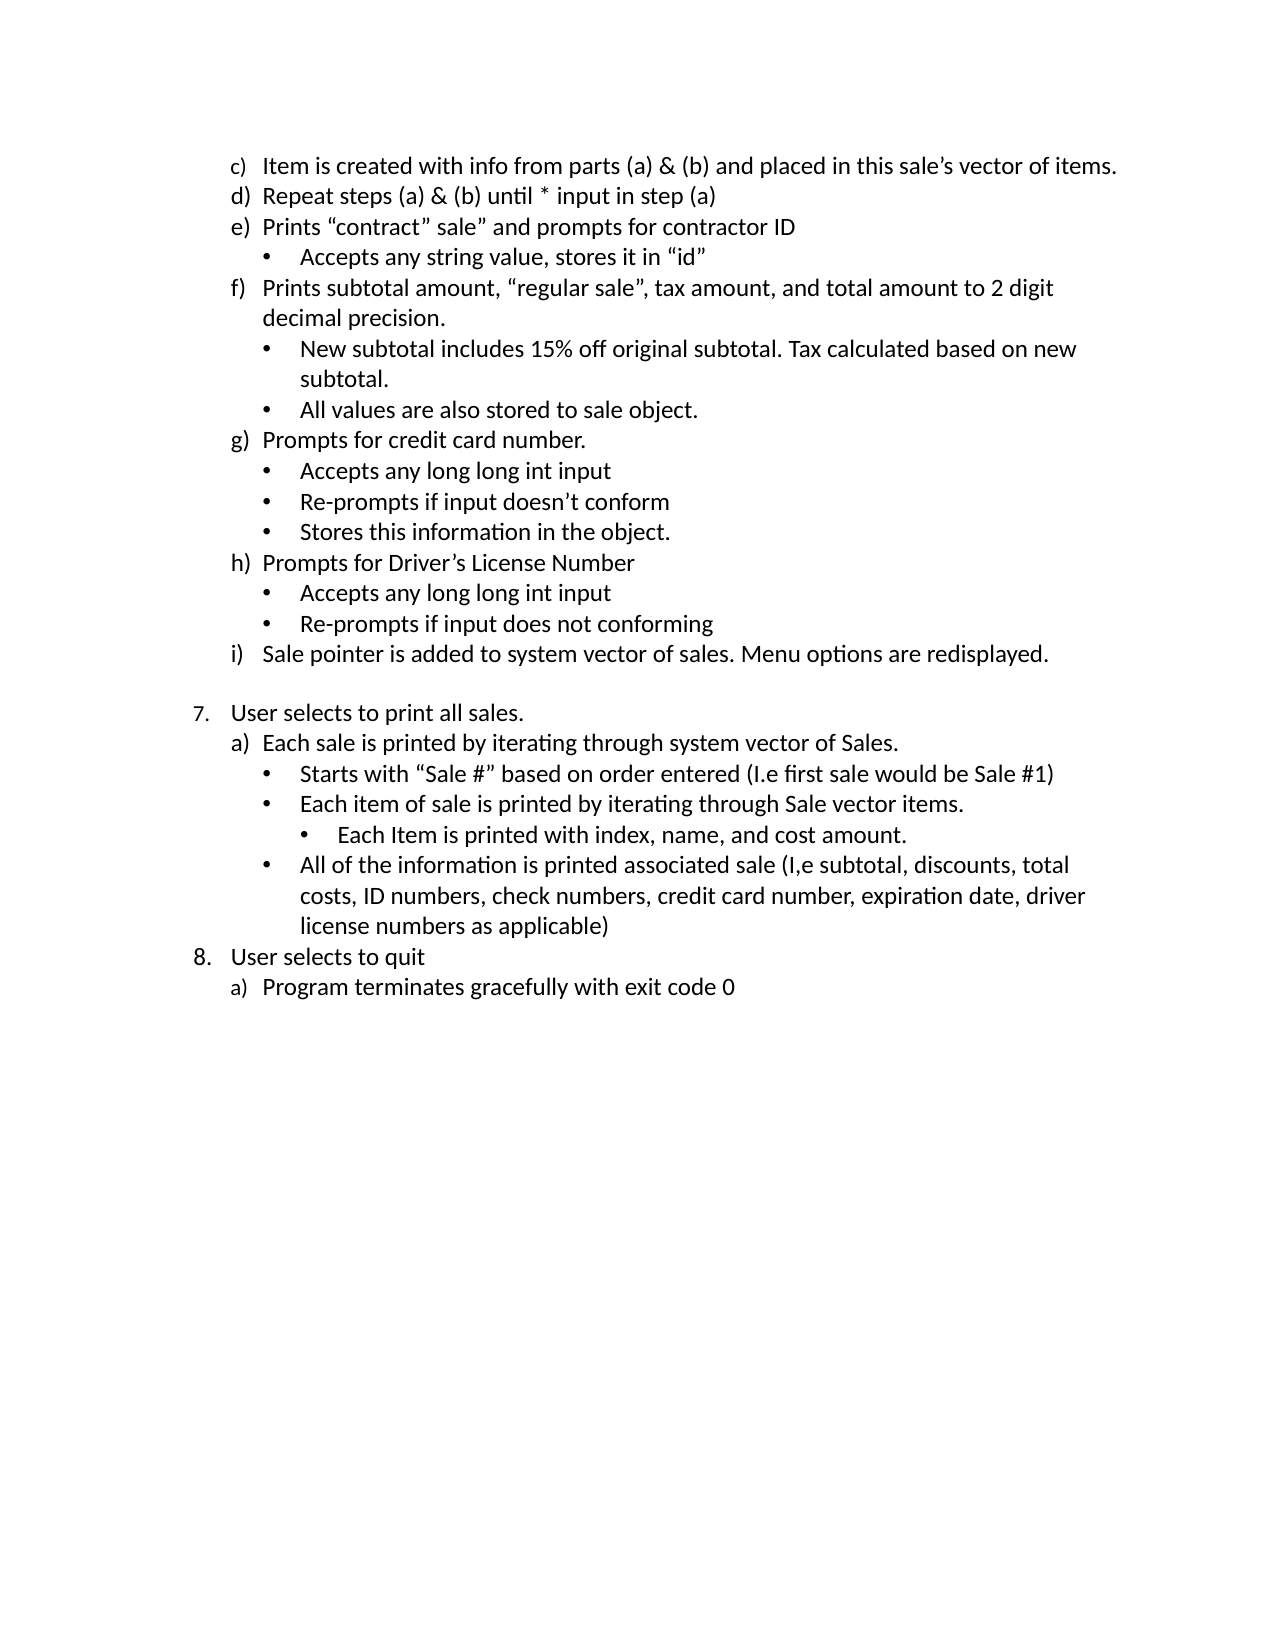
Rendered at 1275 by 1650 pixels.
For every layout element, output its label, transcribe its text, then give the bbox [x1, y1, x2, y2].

list Accepts any long long int input [262, 455, 1125, 486]
list Prompts for Driver’s License Number [225, 547, 1125, 577]
list Each item of sale is printed by iterating through Sale vector items. [262, 788, 1125, 819]
list Item is created with info from parts (a) & (b) and placed in this sale’s vector of items. [225, 150, 1125, 181]
list Accepts any long long int input [262, 577, 1125, 608]
list New subtotal includes 15% off original subtotal. Tax calculated based on new subtotal. [262, 333, 1125, 394]
list Starts with “Sale #” based on order entered (I.e first sale would be Sale #1) [262, 758, 1125, 788]
list Prints “contract” sale” and prompts for contractor ID [225, 211, 1125, 242]
list Program terminates gracefully with exit code 0 [225, 972, 1125, 1002]
list Prompts for credit card number. [225, 425, 1125, 455]
list Each Item is printed with index, name, and cost amount. [300, 819, 1125, 849]
list Stores this information in the object. [262, 516, 1125, 547]
list Accepts any string value, stores it in “id” [262, 242, 1125, 272]
list Re-prompts if input doesn’t conform [262, 486, 1125, 516]
list All of the information is printed associated sale (I,e subtotal, discounts, total costs, ID numbers, check numbers, credit card number, expiration date, driver license numbers as applicable) [262, 849, 1125, 941]
list Re-prompts if input does not conforming [262, 608, 1125, 638]
list Each sale is printed by iterating through system vector of Sales. [225, 727, 1125, 758]
list Repeat steps (a) & (b) until * input in step (a) [225, 181, 1125, 211]
list Sale pointer is added to system vector of sales. Menu options are redisplayed. [225, 638, 1125, 669]
list All values are also stored to sale object. [262, 394, 1125, 425]
list User selects to quit [187, 941, 1125, 972]
list User selects to print all sales. [187, 697, 1125, 727]
list Prints subtotal amount, “regular sale”, tax amount, and total amount to 2 digit decimal precision. [225, 272, 1125, 333]
